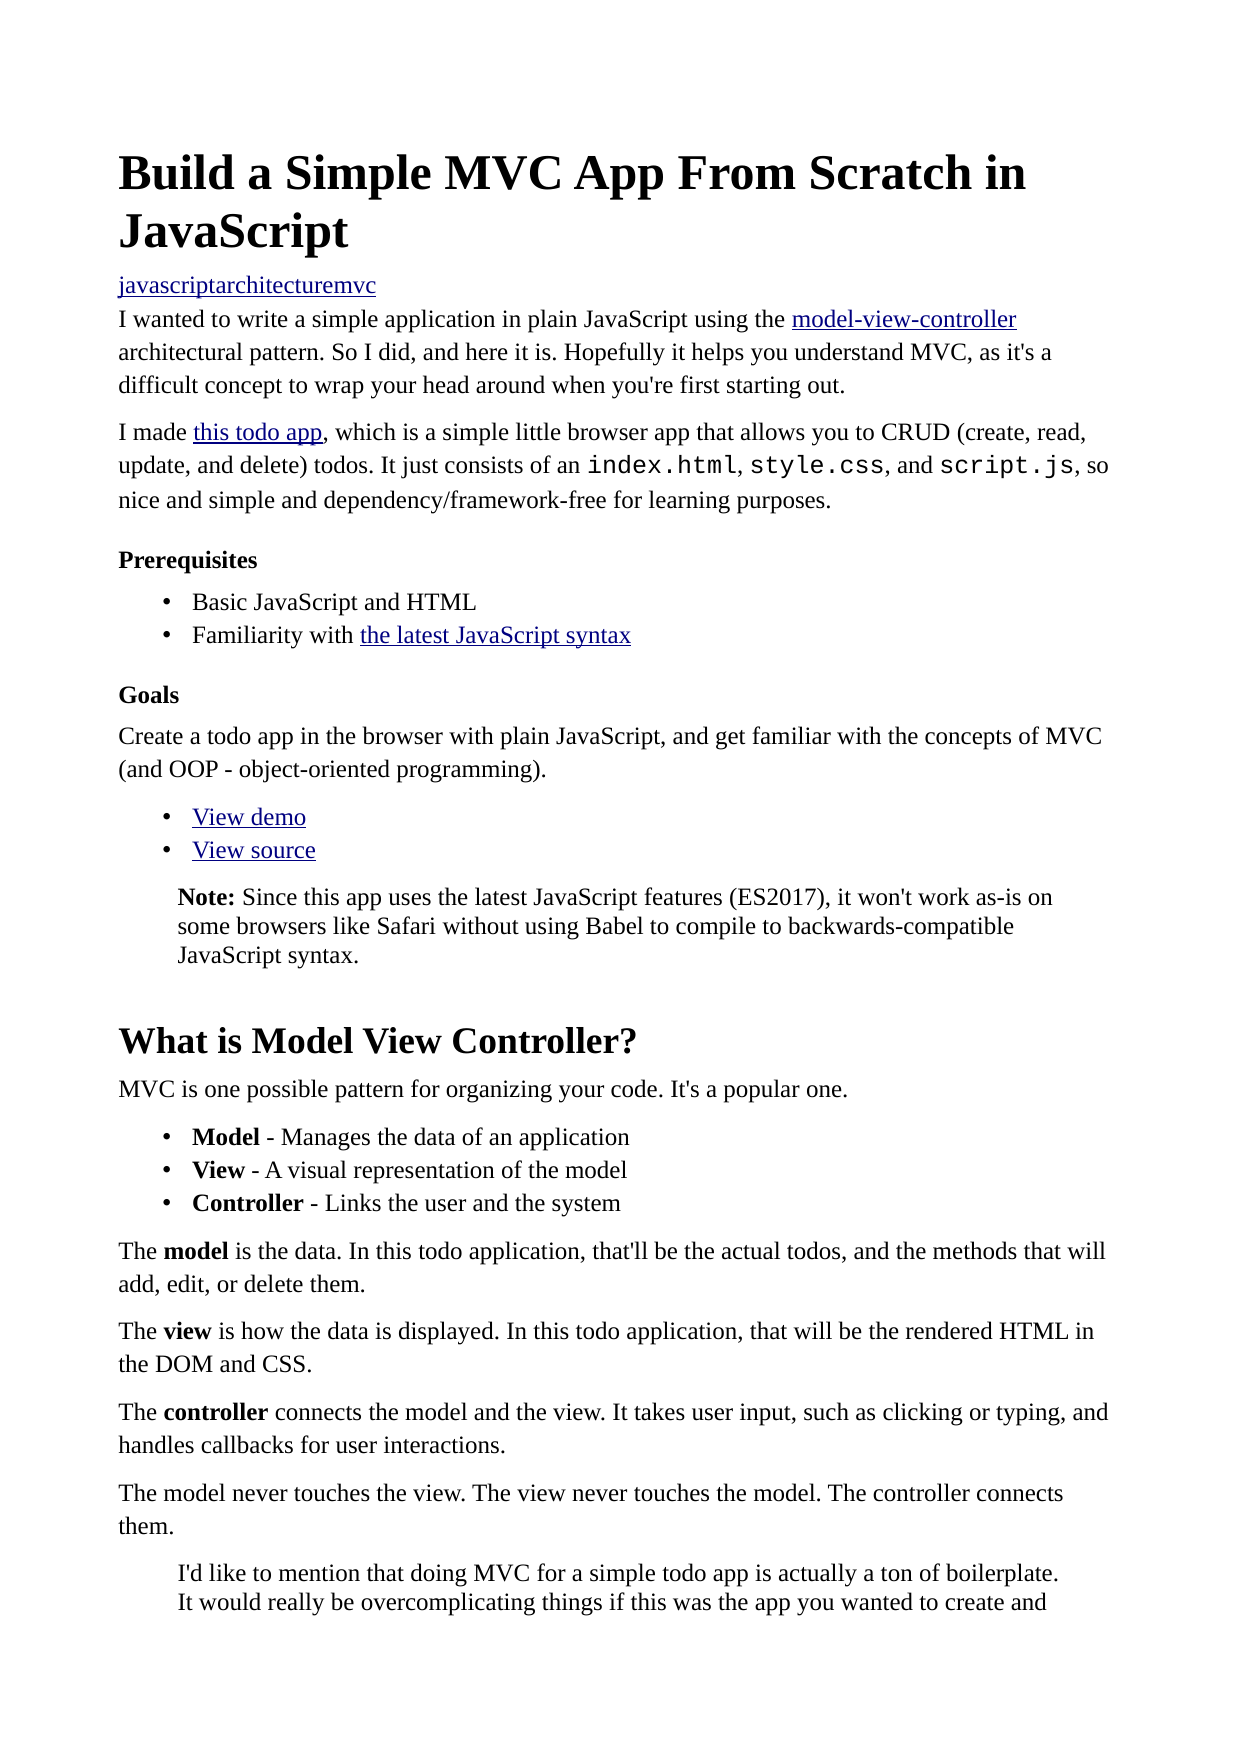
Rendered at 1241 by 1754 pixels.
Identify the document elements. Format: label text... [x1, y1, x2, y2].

list Controller - Links the user and the system [162, 1188, 1122, 1217]
text The controller connects the model and the view. It takes user input, such as clicking or typing, and handles callbacks for user interactions. [118, 1397, 1122, 1459]
list View - A visual representation of the model [162, 1155, 1122, 1184]
list Model - Manages the data of an application [162, 1122, 1122, 1151]
text Create a todo app in the browser with plain JavaScript, and get familiar with the concepts of MVC (and OOP - object-oriented programming). [118, 721, 1122, 783]
subtitle Prerequisites [118, 546, 1122, 574]
text Note: Since this app uses the latest JavaScript features (ES2017), it won't work as-is on some browsers like Safari without using Babel to compile to backwards-compatible JavaScript syntax. [177, 882, 1063, 969]
list Familiarity with the latest JavaScript syntax [162, 620, 1122, 648]
text I made this todo app, which is a simple little browser app that allows you to CRUD (create, read, update, and delete) todos. It just consists of an index.html, style.css, and script.js, so nice and simple and dependency/framework-free for learning purposes. [118, 417, 1122, 514]
list Basic JavaScript and HTML [162, 587, 1122, 616]
subtitle Goals [118, 680, 1122, 709]
subtitle What is Model View Controller? [118, 1019, 1122, 1062]
text The view is how the data is displayed. In this todo application, that will be the rendered HTML in the DOM and CSS. [118, 1316, 1122, 1378]
text javascriptarchitecturemvc [118, 271, 1122, 299]
text I wanted to write a simple application in plain JavaScript using the model-view-controller architectural pattern. So I did, and here it is. Hopefully it helps you understand MVC, as it's a difficult concept to wrap your head around when you're first starting out. [118, 304, 1122, 398]
text MVC is one possible pattern for organizing your code. It's a popular one. [118, 1074, 1122, 1103]
text I'd like to mention that doing MVC for a simple todo app is actually a ton of boilerplate. It would really be overcomplicating things if this was the app you wanted to create and [177, 1558, 1063, 1616]
subtitle Build a Simple MVC App From Scratch in JavaScript [118, 143, 1122, 258]
list View demo [162, 802, 1122, 831]
list View source [162, 835, 1122, 863]
text The model is the data. In this todo application, that'll be the actual todos, and the methods that will add, edit, or delete them. [118, 1236, 1122, 1298]
text The model never touches the view. The view never touches the model. The controller connects them. [118, 1478, 1122, 1539]
